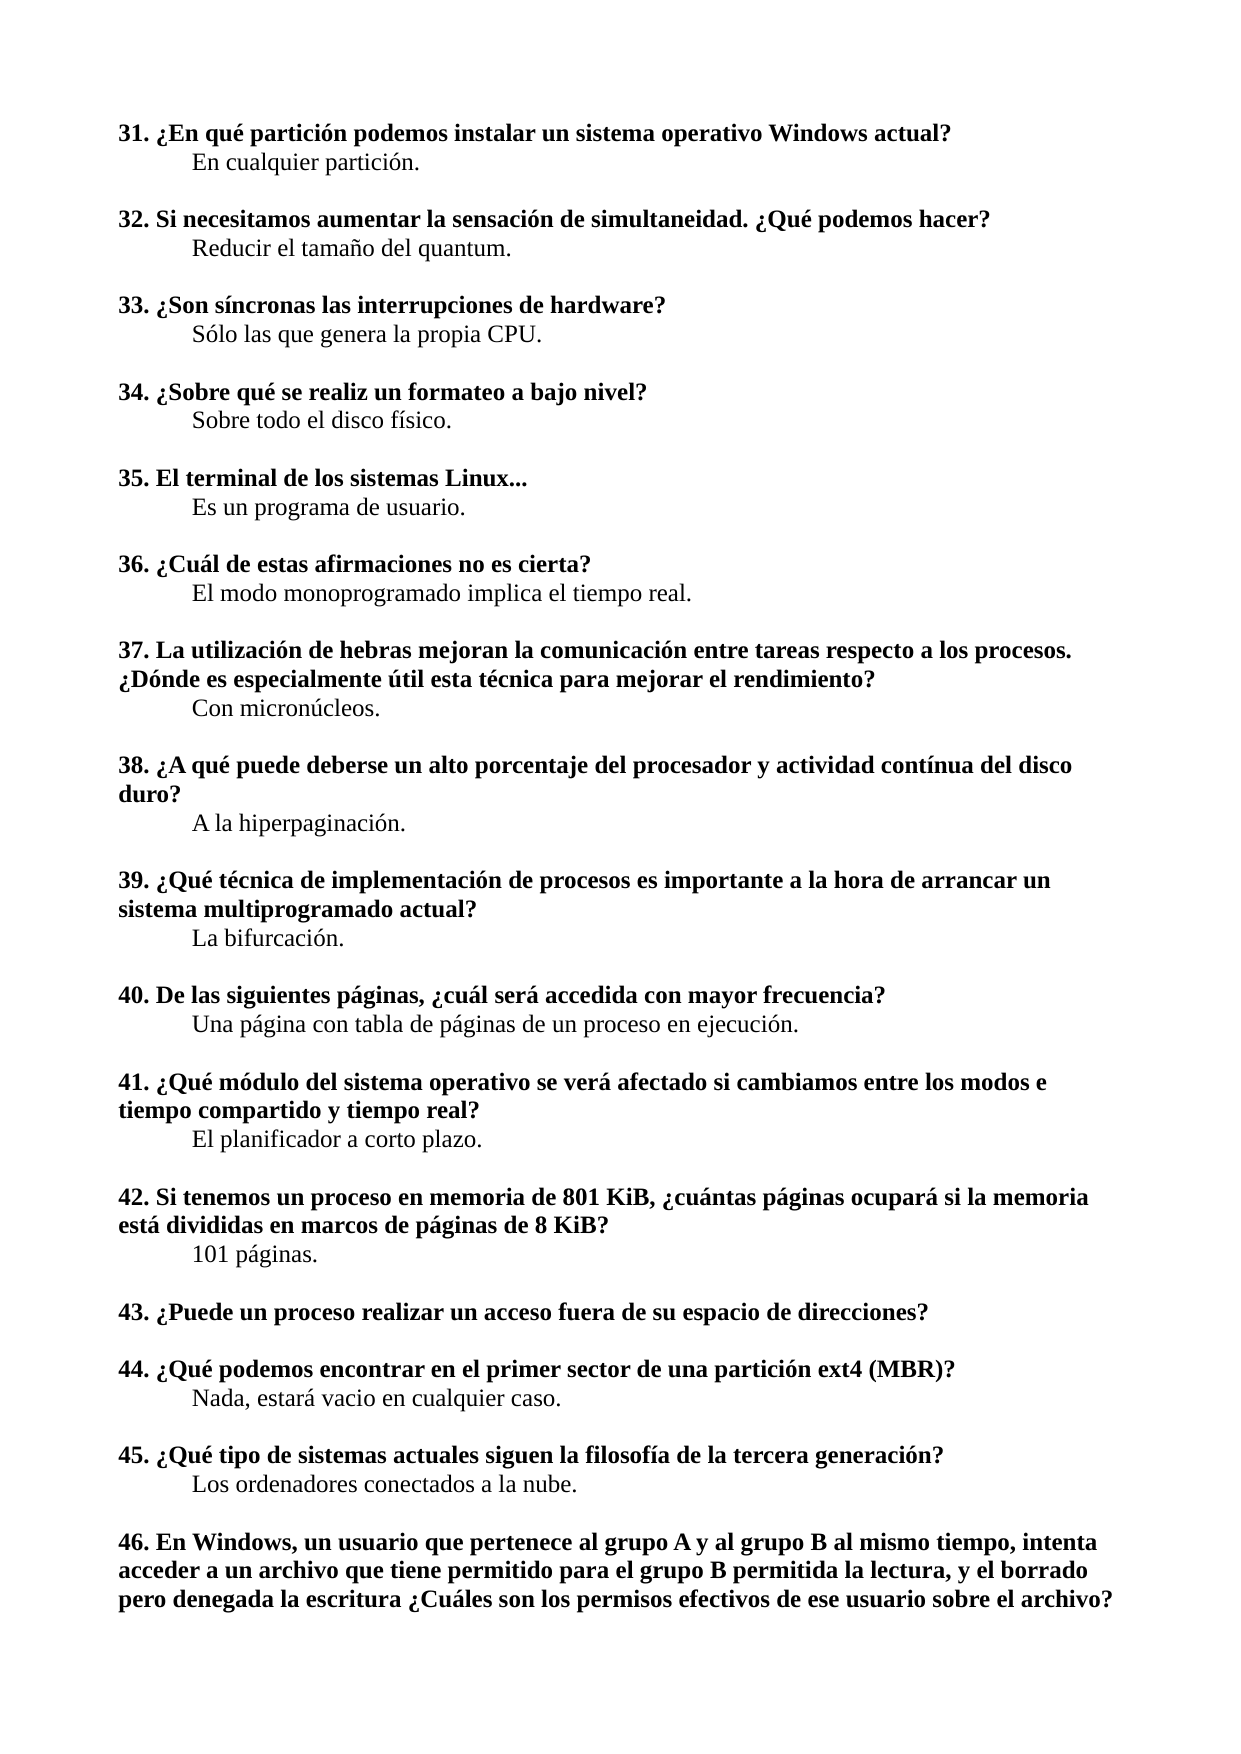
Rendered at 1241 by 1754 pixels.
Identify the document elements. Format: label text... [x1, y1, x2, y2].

text Es un programa de usuario. [118, 492, 1122, 521]
text Los ordenadores conectados a la nube. [118, 1469, 1122, 1498]
text 34. ¿Sobre qué se realiz un formateo a bajo nivel? [118, 377, 1122, 406]
text Con micronúcleos. [118, 693, 1122, 722]
text Reducir el tamaño del quantum. [118, 233, 1122, 262]
text 38. ¿A qué puede deberse un alto porcentaje del procesador y actividad contínua del disco duro? [118, 751, 1122, 808]
text El planificador a corto plazo. [118, 1124, 1122, 1153]
text 41. ¿Qué módulo del sistema operativo se verá afectado si cambiamos entre los modos e tiempo compartido y tiempo real? [118, 1067, 1122, 1124]
text 43. ¿Puede un proceso realizar un acceso fuera de su espacio de direcciones? [118, 1297, 1122, 1326]
text 40. De las siguientes páginas, ¿cuál será accedida con mayor frecuencia? [118, 981, 1122, 1009]
text La bifurcación. [118, 923, 1122, 952]
text Sólo las que genera la propia CPU. [118, 319, 1122, 348]
text El modo monoprogramado implica el tiempo real. [118, 578, 1122, 607]
text 42. Si tenemos un proceso en memoria de 801 KiB, ¿cuántas páginas ocupará si la memoria está divididas en marcos de páginas de 8 KiB? [118, 1182, 1122, 1239]
text En cualquier partición. [118, 147, 1122, 176]
text 37. La utilización de hebras mejoran la comunicación entre tareas respecto a los procesos. ¿Dónde es especialmente útil esta técnica para mejorar el rendimiento? [118, 636, 1122, 693]
text Una página con tabla de páginas de un proceso en ejecución. [118, 1009, 1122, 1038]
text 44. ¿Qué podemos encontrar en el primer sector de una partición ext4 (MBR)? [118, 1354, 1122, 1383]
text 46. En Windows, un usuario que pertenece al grupo A y al grupo B al mismo tiempo, intenta acceder a un archivo que tiene permitido para el grupo B permitida la lectura, y el borrado pero denegada la escritura ¿Cuáles son los permisos efectivos de ese usuario sobre el archivo? [118, 1527, 1122, 1613]
text Sobre todo el disco físico. [118, 406, 1122, 434]
text 33. ¿Son síncronas las interrupciones de hardware? [118, 291, 1122, 319]
text 101 páginas. [118, 1239, 1122, 1268]
text 31. ¿En qué partición podemos instalar un sistema operativo Windows actual? [118, 118, 1122, 147]
text Nada, estará vacio en cualquier caso. [118, 1383, 1122, 1412]
text 36. ¿Cuál de estas afirmaciones no es cierta? [118, 549, 1122, 578]
text A la hiperpaginación. [118, 808, 1122, 837]
text 35. El terminal de los sistemas Linux... [118, 463, 1122, 492]
text 39. ¿Qué técnica de implementación de procesos es importante a la hora de arrancar un sistema multiprogramado actual? [118, 866, 1122, 923]
text 45. ¿Qué tipo de sistemas actuales siguen la filosofía de la tercera generación? [118, 1441, 1122, 1469]
text 32. Si necesitamos aumentar la sensación de simultaneidad. ¿Qué podemos hacer? [118, 204, 1122, 233]
